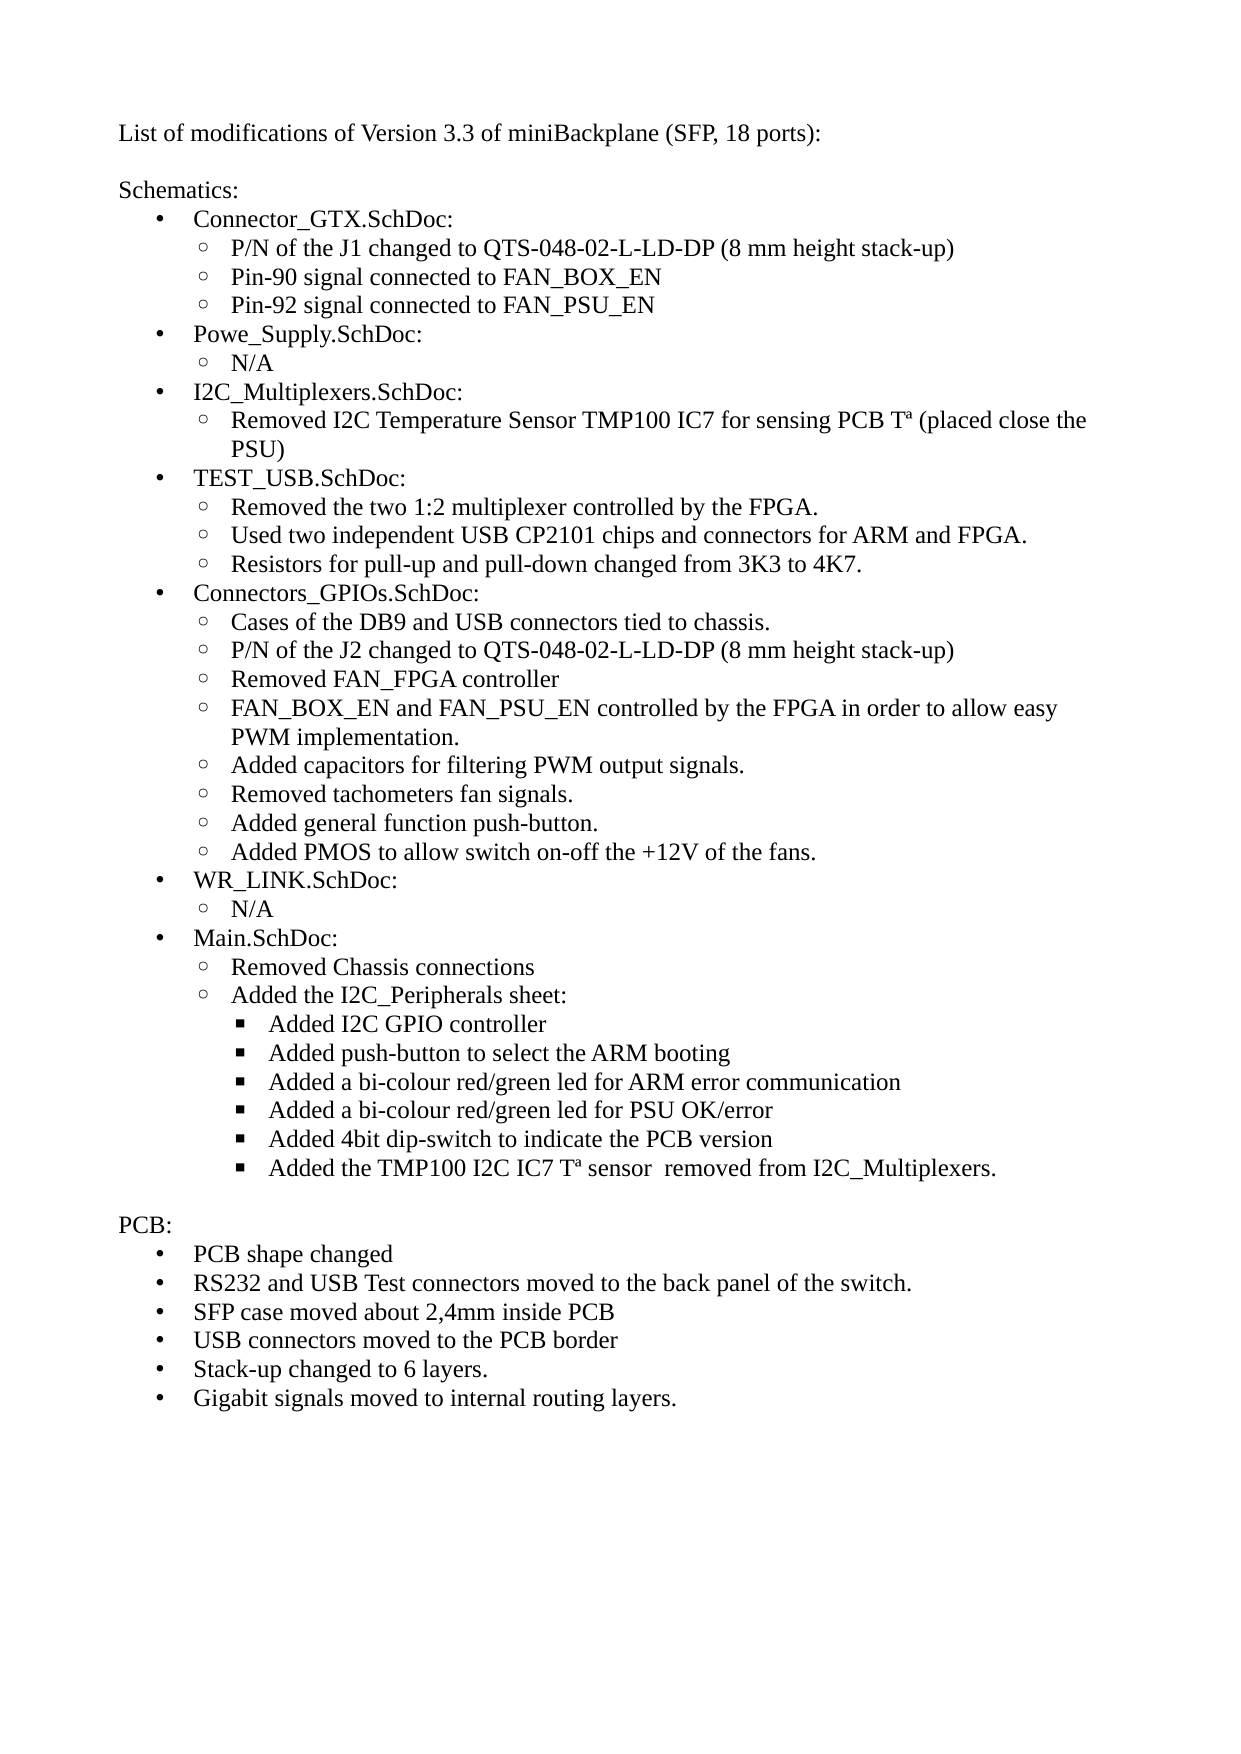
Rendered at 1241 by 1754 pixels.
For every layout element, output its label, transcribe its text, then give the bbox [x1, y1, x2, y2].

list Removed the two 1:2 multiplexer controlled by the FPGA. [193, 492, 1122, 521]
list Removed I2C Temperature Sensor TMP100 IC7 for sensing PCB Tª (placed close the PSU) [193, 406, 1122, 463]
list PCB shape changed [156, 1239, 1122, 1268]
list Connectors_GPIOs.SchDoc: [156, 578, 1122, 607]
list Added a bi-colour red/green led for PSU OK/error [231, 1096, 1122, 1124]
list Added a bi-colour red/green led for ARM error communication [231, 1067, 1122, 1096]
list Pin-90 signal connected to FAN_BOX_EN [193, 262, 1122, 291]
list Removed Chassis connections [193, 952, 1122, 981]
text List of modifications of Version 3.3 of miniBackplane (SFP, 18 ports): [118, 118, 1122, 147]
list Added I2C GPIO controller [231, 1009, 1122, 1038]
list Gigabit signals moved to internal routing layers. [156, 1383, 1122, 1412]
list P/N of the J1 changed to QTS-048-02-L-LD-DP (8 mm height stack-up) [193, 233, 1122, 262]
text Schematics: [118, 176, 1122, 204]
list Stack-up changed to 6 layers. [156, 1354, 1122, 1383]
list Connector_GTX.SchDoc: [156, 204, 1122, 233]
list Added 4bit dip-switch to indicate the PCB version [231, 1124, 1122, 1153]
list Powe_Supply.SchDoc: [156, 319, 1122, 348]
list Added the I2C_Peripherals sheet: [193, 981, 1122, 1009]
list WR_LINK.SchDoc: [156, 866, 1122, 894]
list Added push-button to select the ARM booting [231, 1038, 1122, 1067]
list N/A [193, 348, 1122, 377]
list RS232 and USB Test connectors moved to the back panel of the switch. [156, 1268, 1122, 1297]
list Added the TMP100 I2C IC7 Tª sensor removed from I2C_Multiplexers. [231, 1153, 1122, 1182]
list Used two independent USB CP2101 chips and connectors for ARM and FPGA. [193, 521, 1122, 549]
list Pin-92 signal connected to FAN_PSU_EN [193, 291, 1122, 319]
list FAN_BOX_EN and FAN_PSU_EN controlled by the FPGA in order to allow easy PWM implementation. [193, 693, 1122, 751]
list SFP case moved about 2,4mm inside PCB [156, 1297, 1122, 1326]
list Added PMOS to allow switch on-off the +12V of the fans. [193, 837, 1122, 866]
list Main.SchDoc: [156, 923, 1122, 952]
list P/N of the J2 changed to QTS-048-02-L-LD-DP (8 mm height stack-up) [193, 636, 1122, 664]
list Removed FAN_FPGA controller [193, 664, 1122, 693]
list Cases of the DB9 and USB connectors tied to chassis. [193, 607, 1122, 636]
list Added capacitors for filtering PWM output signals. [193, 751, 1122, 779]
list TEST_USB.SchDoc: [156, 463, 1122, 492]
list Removed tachometers fan signals. [193, 779, 1122, 808]
list N/A [193, 894, 1122, 923]
list Resistors for pull-up and pull-down changed from 3K3 to 4K7. [193, 549, 1122, 578]
list USB connectors moved to the PCB border [156, 1326, 1122, 1354]
list Added general function push-button. [193, 808, 1122, 837]
text PCB: [118, 1211, 1122, 1239]
list I2C_Multiplexers.SchDoc: [156, 377, 1122, 406]
